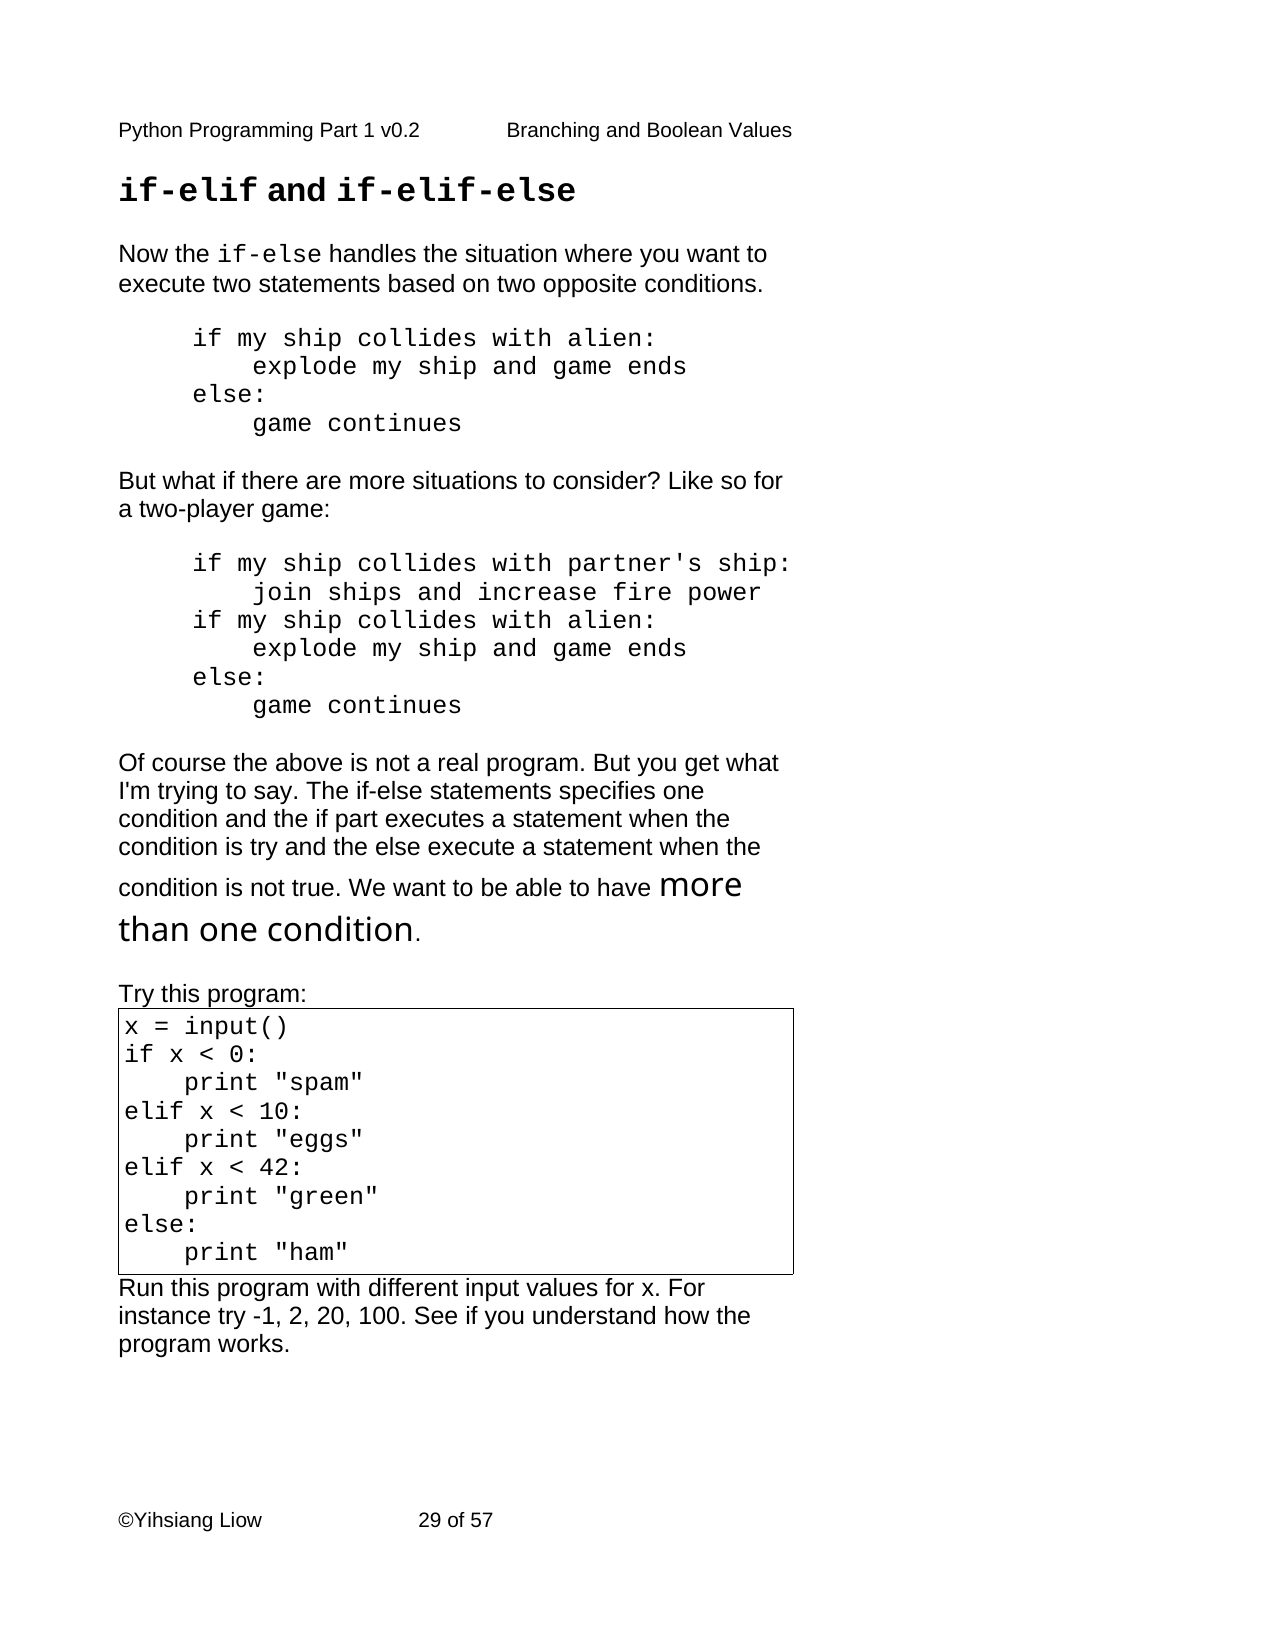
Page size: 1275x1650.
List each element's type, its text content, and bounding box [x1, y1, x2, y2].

text else: [118, 382, 793, 410]
text explode my ship and game ends [118, 636, 793, 664]
text game continues [118, 692, 793, 721]
text join ships and increase fire power [118, 579, 793, 607]
text Try this program: [118, 979, 793, 1007]
text Of course the above is not a real program. But you get what I'm trying to say. The if-else statements specifies one condition and the if part executes a statement when the condition is try and the else execute a statement when the condition is not true. We want to be able to have more than one condition. [118, 749, 793, 952]
text if-elif and if-elif-else [118, 171, 793, 211]
text explode my ship and game ends [118, 354, 793, 382]
text else: [118, 664, 793, 692]
text Now the if-else handles the situation where you want to execute two statements based on two opposite conditions. [118, 239, 793, 297]
text if my ship collides with alien: [118, 325, 793, 354]
table_header x = input() if x < 0: print "spam" elif x < 10: print "eggs" elif x < 42: print "green" else: print "ham" [119, 1009, 793, 1274]
text Run this program with different input values for x. For instance try -1, 2, 20, 100. See if you understand how the program works. [118, 1275, 793, 1358]
text game continues [118, 410, 793, 439]
text But what if there are more situations to consider? Like so for a two-player game: [118, 467, 793, 523]
text if my ship collides with alien: [118, 607, 793, 636]
text if my ship collides with partner's ship: [118, 551, 793, 579]
